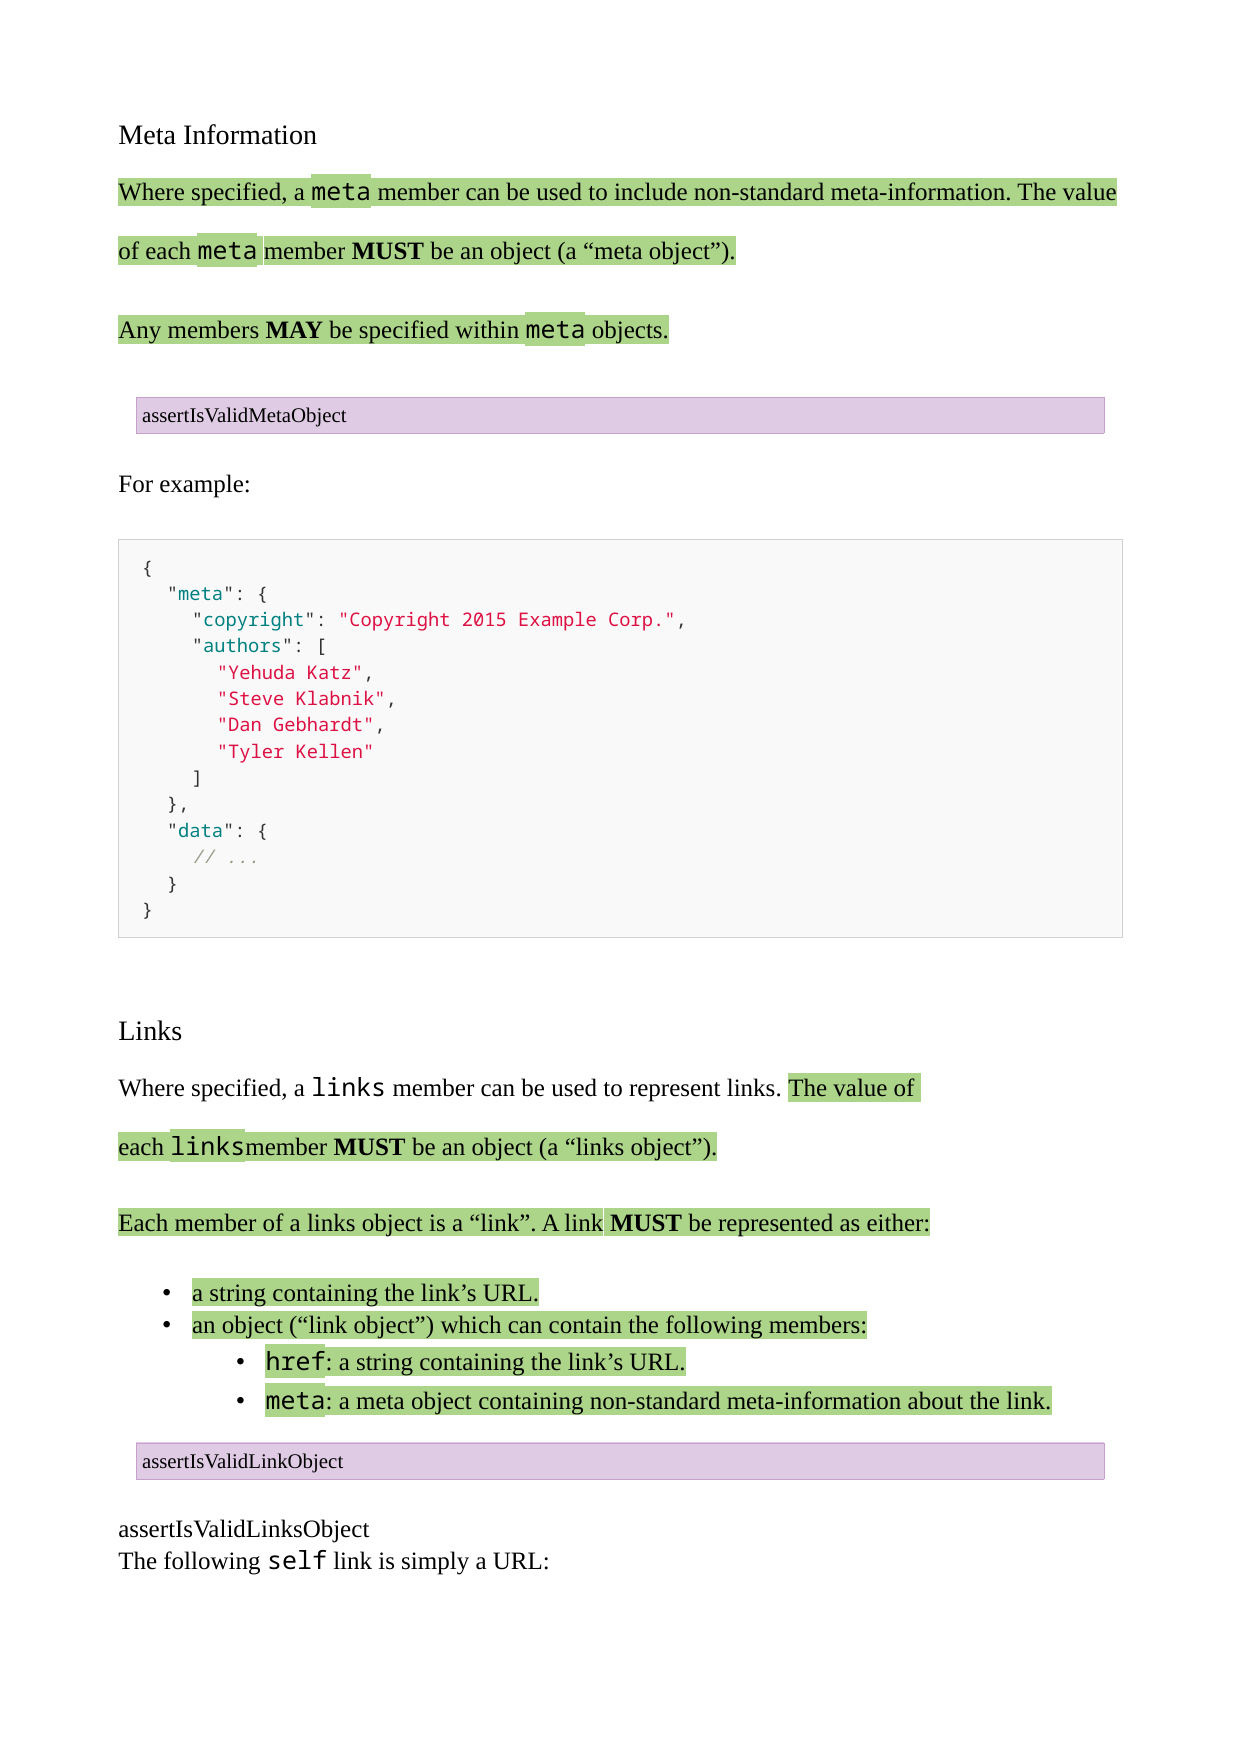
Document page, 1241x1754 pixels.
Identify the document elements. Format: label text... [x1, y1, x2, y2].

list an object (“link object”) which can contain the following members: [162, 1311, 1122, 1339]
text } [119, 880, 1122, 937]
text The following self link is simply a URL: [118, 1543, 1122, 1577]
text // ... [119, 828, 1122, 854]
text "authors": [ [119, 617, 1122, 643]
text For example: [118, 469, 1122, 497]
text Any members MAY be specified within meta objects. [118, 312, 1122, 346]
list a string containing the link’s URL. [162, 1278, 1122, 1306]
text Where specified, a links member can be used to represent links. The value of each linksmember MUST be an object (a “links object”). [118, 1069, 1122, 1162]
text { [119, 540, 1122, 564]
text assertIsValidMetaObject [137, 398, 1104, 433]
text Where specified, a meta member can be used to include non-standard meta-information. The value of each meta member MUST be an object (a “meta object”). [118, 174, 1122, 267]
text } [119, 854, 1122, 880]
list meta: a meta object containing non-standard meta-information about the link. [236, 1383, 1122, 1417]
subtitle Links [118, 1014, 1122, 1046]
list href: a string containing the link’s URL. [236, 1344, 1122, 1378]
text "meta": { [119, 564, 1122, 591]
text "data": { [119, 801, 1122, 828]
text ] [119, 749, 1122, 775]
text assertIsValidLinkObject [137, 1444, 1104, 1479]
text "copyright": "Copyright 2015 Example Corp.", [119, 591, 1122, 617]
text "Dan Gebhardt", [119, 696, 1122, 722]
subtitle Meta Information [118, 118, 1122, 151]
text assertIsValidLinksObject [118, 1514, 1122, 1543]
text "Yehuda Katz", [119, 643, 1122, 669]
text "Steve Klabnik", [119, 669, 1122, 696]
text "Tyler Kellen" [119, 722, 1122, 749]
text Each member of a links object is a “link”. A link MUST be represented as either: [118, 1208, 1122, 1236]
text }, [119, 775, 1122, 801]
